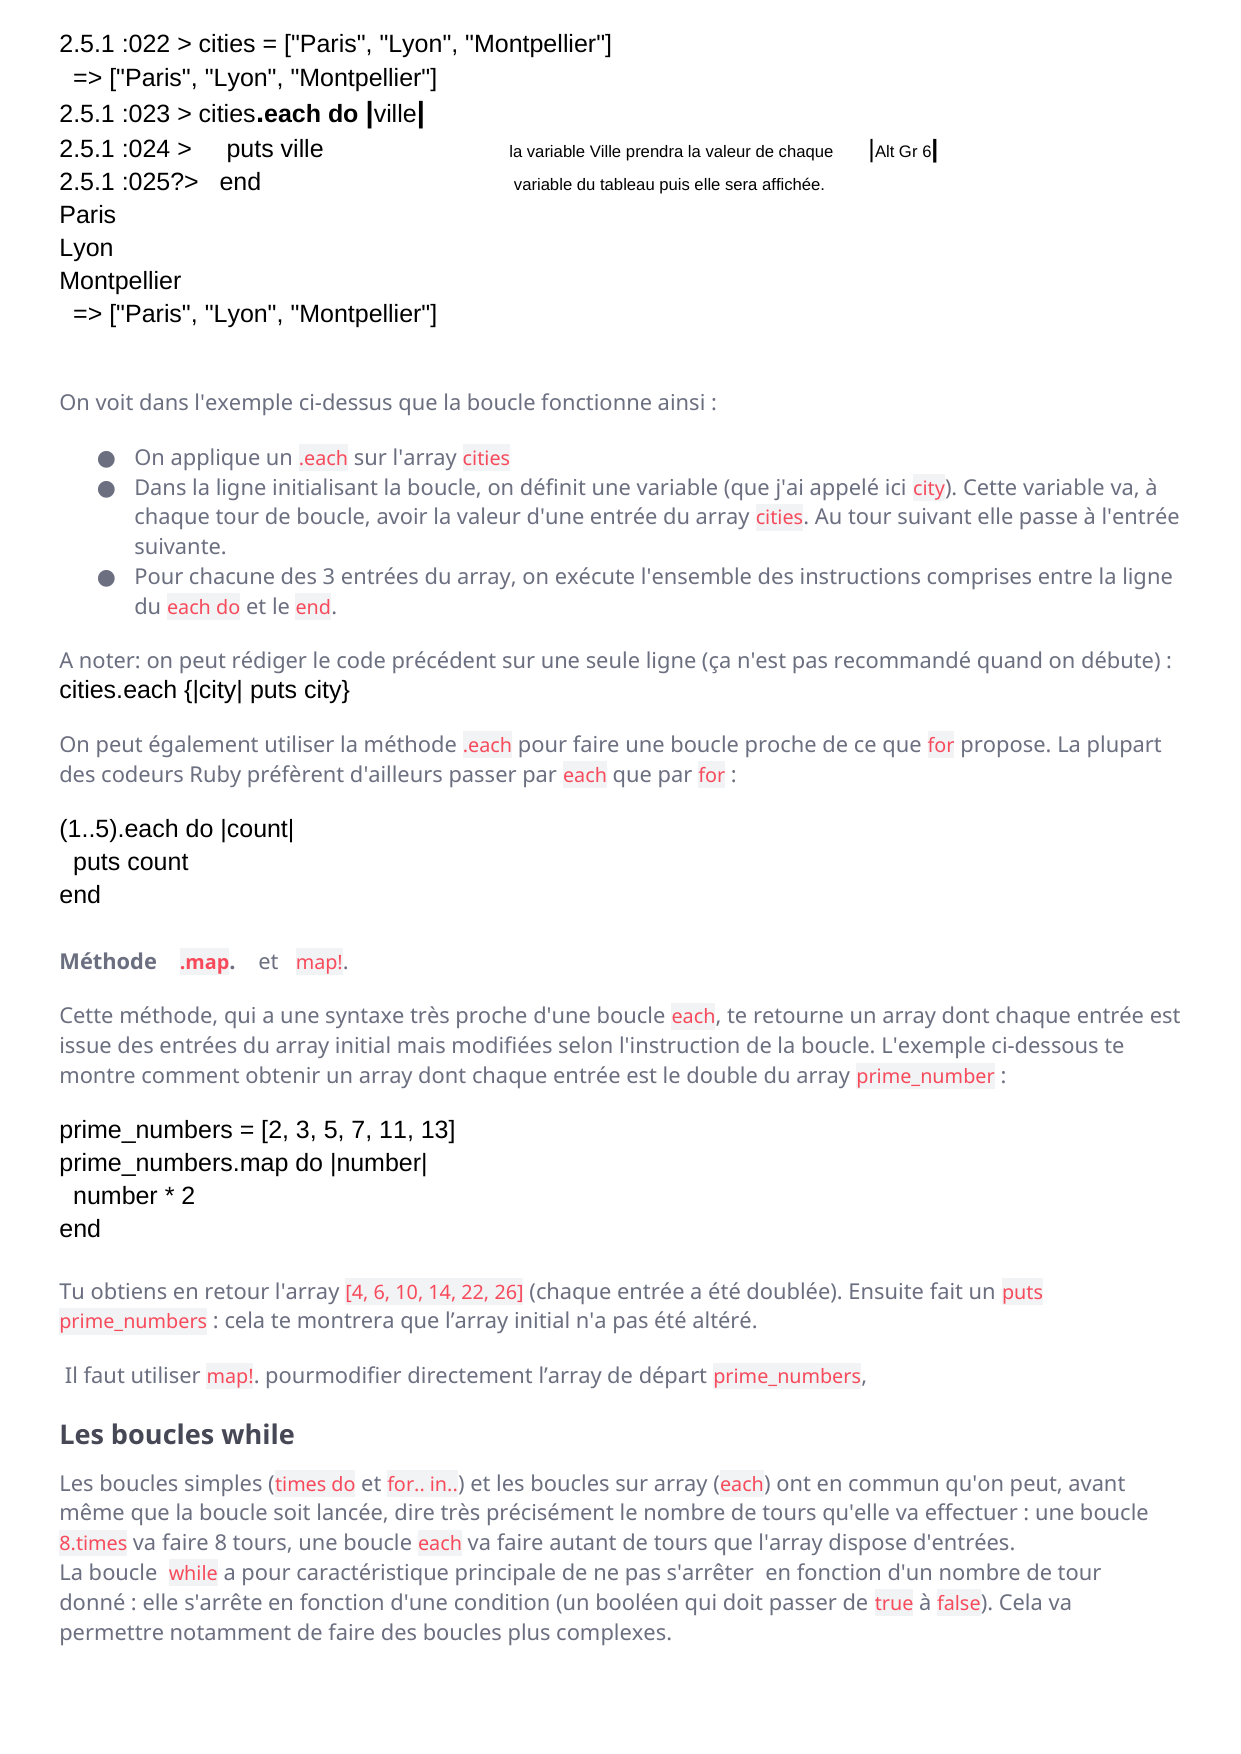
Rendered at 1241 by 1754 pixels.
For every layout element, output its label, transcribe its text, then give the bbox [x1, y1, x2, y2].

text 2.5.1 :023 > cities.each do |ville| [59, 96, 1181, 129]
text Lyon [59, 233, 1181, 262]
text 2.5.1 :024 > puts ville la variable Ville prendra la valeur de chaque |Alt Gr 6| [59, 134, 1181, 163]
text Cette méthode, qui a une syntaxe très proche d'une boucle each, te retourne un array dont chaque entrée est issue des entrées du array initial mais modifiées selon l'instruction de la boucle. L'exemple ci-dessous te montre comment obtenir un array dont chaque entrée est le double du array prime_number : [59, 1001, 1181, 1090]
list On applique un .each sur l'array cities [97, 442, 1181, 472]
text Tu obtiens en retour l'array [4, 6, 10, 14, 22, 26] (chaque entrée a été doublée). Ensuite fait un puts prime_numbers : cela te montrera que l’array initial n'a pas été altéré. [59, 1247, 1181, 1335]
text end [59, 880, 1181, 908]
subtitle Les boucles while [59, 1415, 1181, 1452]
text A noter: on peut rédiger le code précédent sur une seule ligne (ça n'est pas recommandé quand on débute) : cities.each {|city| puts city} [59, 646, 1181, 704]
text end [59, 1214, 1181, 1243]
text 2.5.1 :025?> end variable du tableau puis elle sera affichée. [59, 167, 1181, 196]
text => ["Paris", "Lyon", "Montpellier"] [59, 299, 1181, 328]
text Les boucles simples (times do et for.. in..) et les boucles sur array (each) ont en commun qu'on peut, avant même que la boucle soit lancée, dire très précisément le nombre de tours qu'elle va effectuer : une boucle 8.times va faire 8 tours, une boucle each va faire autant de tours que l'array dispose d'entrées. La boucle while a pour caractéristique principale de ne pas s'arrêter en fonction d'un nombre de tour donné : elle s'arrête en fonction d'une condition (un booléen qui doit passer de true à false). Cela va permettre notamment de faire des boucles plus complexes. [59, 1468, 1181, 1646]
list Dans la ligne initialisant la boucle, on définit une variable (que j'ai appelé ici city). Cette variable va, à chaque tour de boucle, avoir la valeur d'une entrée du array cities. Au tour suivant elle passe à l'entrée suivante. [97, 472, 1181, 561]
text prime_numbers.map do |number| [59, 1148, 1181, 1177]
text On voit dans l'exemple ci-dessus que la boucle fonctionne ainsi : [59, 387, 1181, 417]
text number * 2 [59, 1181, 1181, 1210]
text => ["Paris", "Lyon", "Montpellier"] [59, 62, 1181, 91]
list Pour chacune des 3 entrées du array, on exécute l'ensemble des instructions comprises entre la ligne du each do et le end. [97, 561, 1181, 621]
text On peut également utiliser la méthode .each pour faire une boucle proche de ce que for propose. La plupart des codeurs Ruby préfèrent d'ailleurs passer par each que par for : [59, 729, 1181, 789]
text (1..5).each do |count| [59, 814, 1181, 842]
text 2.5.1 :022 > cities = ["Paris", "Lyon", "Montpellier"] [59, 29, 1181, 58]
text prime_numbers = [2, 3, 5, 7, 11, 13] [59, 1115, 1181, 1144]
text Montpellier [59, 266, 1181, 295]
text Il faut utiliser map!. pourmodifier directement l’array de départ prime_numbers, [59, 1360, 1181, 1390]
text Paris [59, 200, 1181, 229]
text Méthode .map. et map!. [59, 946, 1181, 976]
text puts count [59, 847, 1181, 875]
